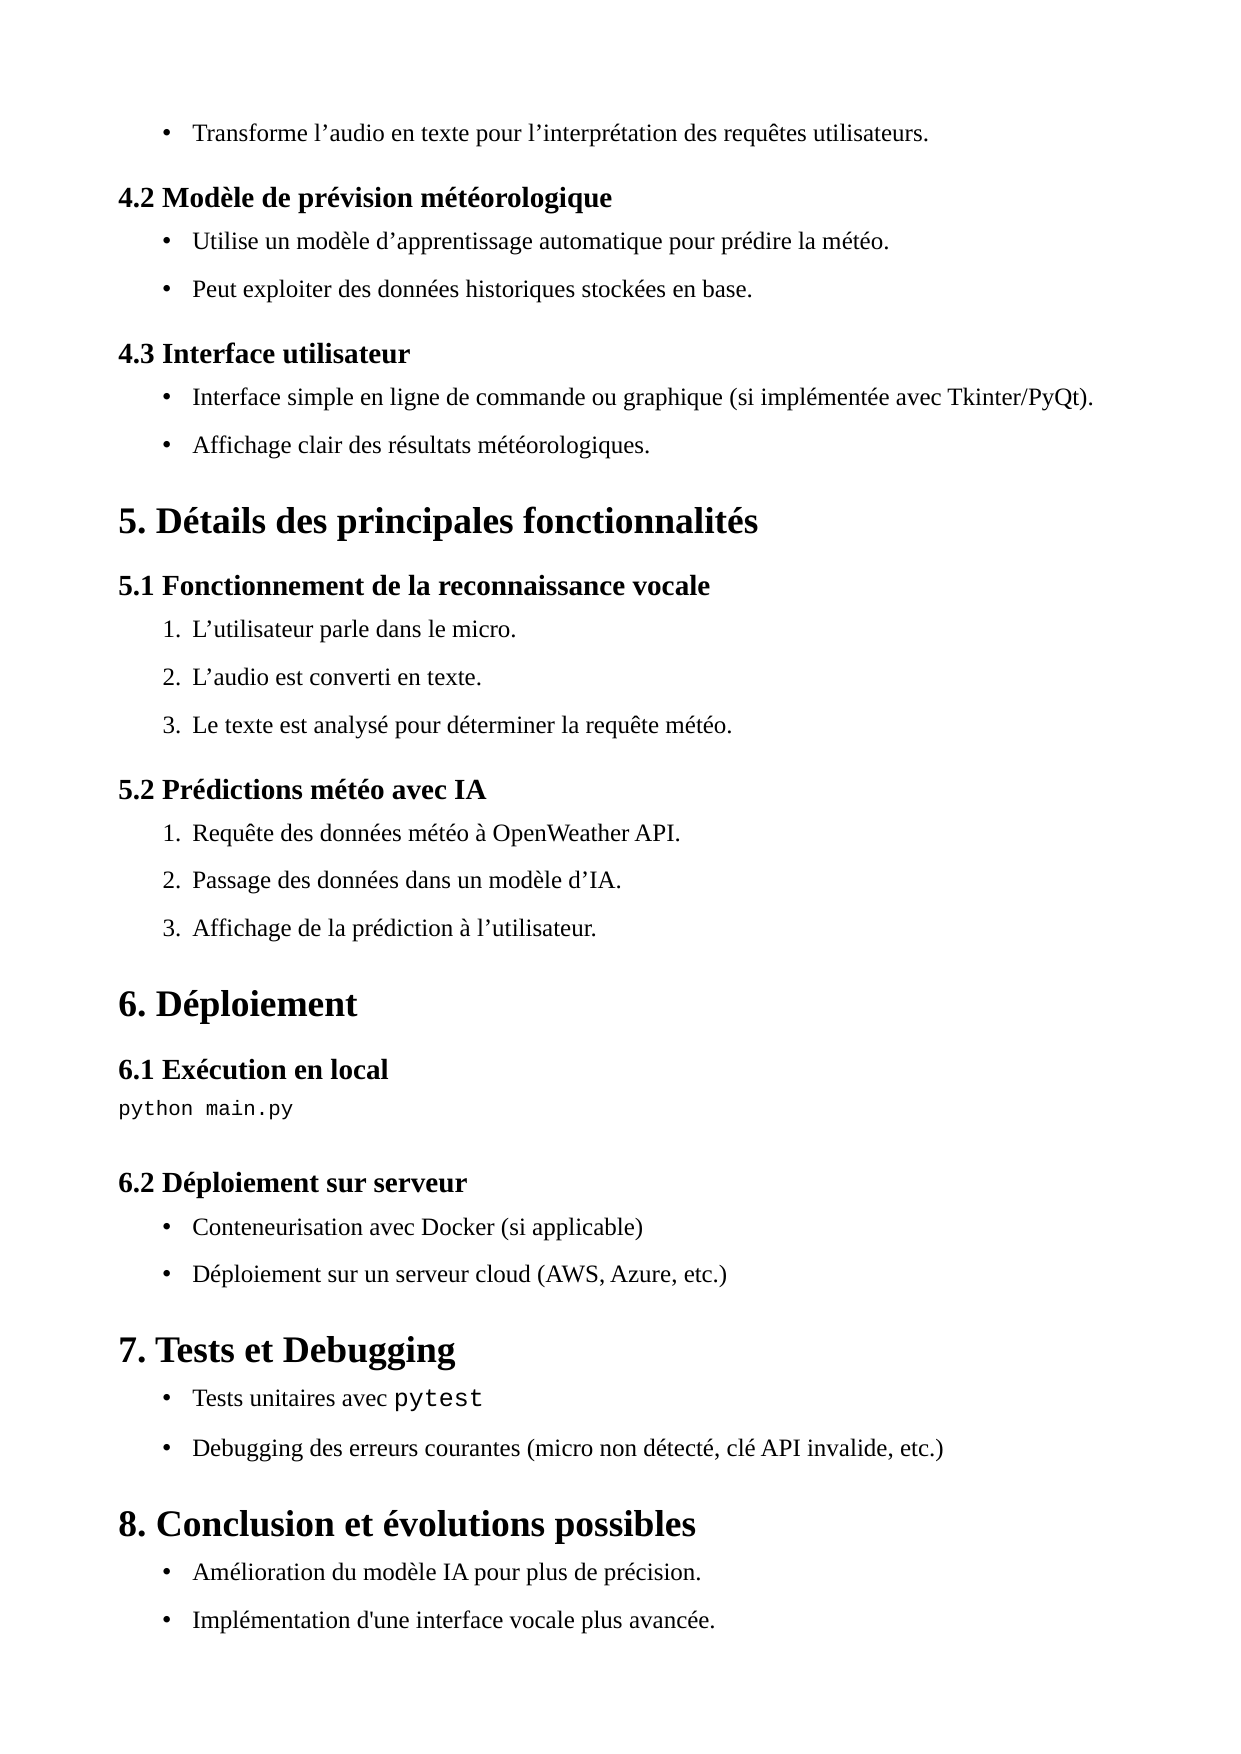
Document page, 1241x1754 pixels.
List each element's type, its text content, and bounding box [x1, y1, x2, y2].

list Le texte est analysé pour déterminer la requête météo. [162, 710, 1122, 738]
subtitle 5.1 Fonctionnement de la reconnaissance vocale [118, 568, 1122, 602]
list Requête des données météo à OpenWeather API. [162, 818, 1122, 847]
subtitle 8. Conclusion et évolutions possibles [118, 1502, 1122, 1545]
subtitle 6. Déploiement [118, 982, 1122, 1025]
subtitle 4.3 Interface utilisateur [118, 336, 1122, 370]
list Debugging des erreurs courantes (micro non détecté, clé API invalide, etc.) [162, 1433, 1122, 1462]
list Peut exploiter des données historiques stockées en base. [162, 274, 1122, 303]
list Interface simple en ligne de commande ou graphique (si implémentée avec Tkinter/PyQt). [162, 382, 1122, 411]
subtitle 6.1 Exécution en local [118, 1052, 1122, 1085]
subtitle 4.2 Modèle de prévision météorologique [118, 180, 1122, 214]
list Passage des données dans un modèle d’IA. [162, 866, 1122, 894]
list Amélioration du modèle IA pour plus de précision. [162, 1557, 1122, 1586]
list L’audio est converti en texte. [162, 662, 1122, 691]
subtitle 5.2 Prédictions météo avec IA [118, 772, 1122, 805]
list Affichage clair des résultats météorologiques. [162, 430, 1122, 458]
text python main.py [118, 1098, 1122, 1121]
list Déploiement sur un serveur cloud (AWS, Azure, etc.) [162, 1259, 1122, 1288]
subtitle 6.2 Déploiement sur serveur [118, 1166, 1122, 1199]
list Implémentation d'une interface vocale plus avancée. [162, 1605, 1122, 1634]
list Affichage de la prédiction à l’utilisateur. [162, 913, 1122, 942]
list Utilise un modèle d’apprentissage automatique pour prédire la météo. [162, 226, 1122, 255]
subtitle 7. Tests et Debugging [118, 1328, 1122, 1371]
list Tests unitaires avec pytest [162, 1383, 1122, 1414]
subtitle 5. Détails des principales fonctionnalités [118, 498, 1122, 541]
list Conteneurisation avec Docker (si applicable) [162, 1212, 1122, 1240]
list Transforme l’audio en texte pour l’interprétation des requêtes utilisateurs. [162, 118, 1122, 147]
list L’utilisateur parle dans le micro. [162, 614, 1122, 643]
